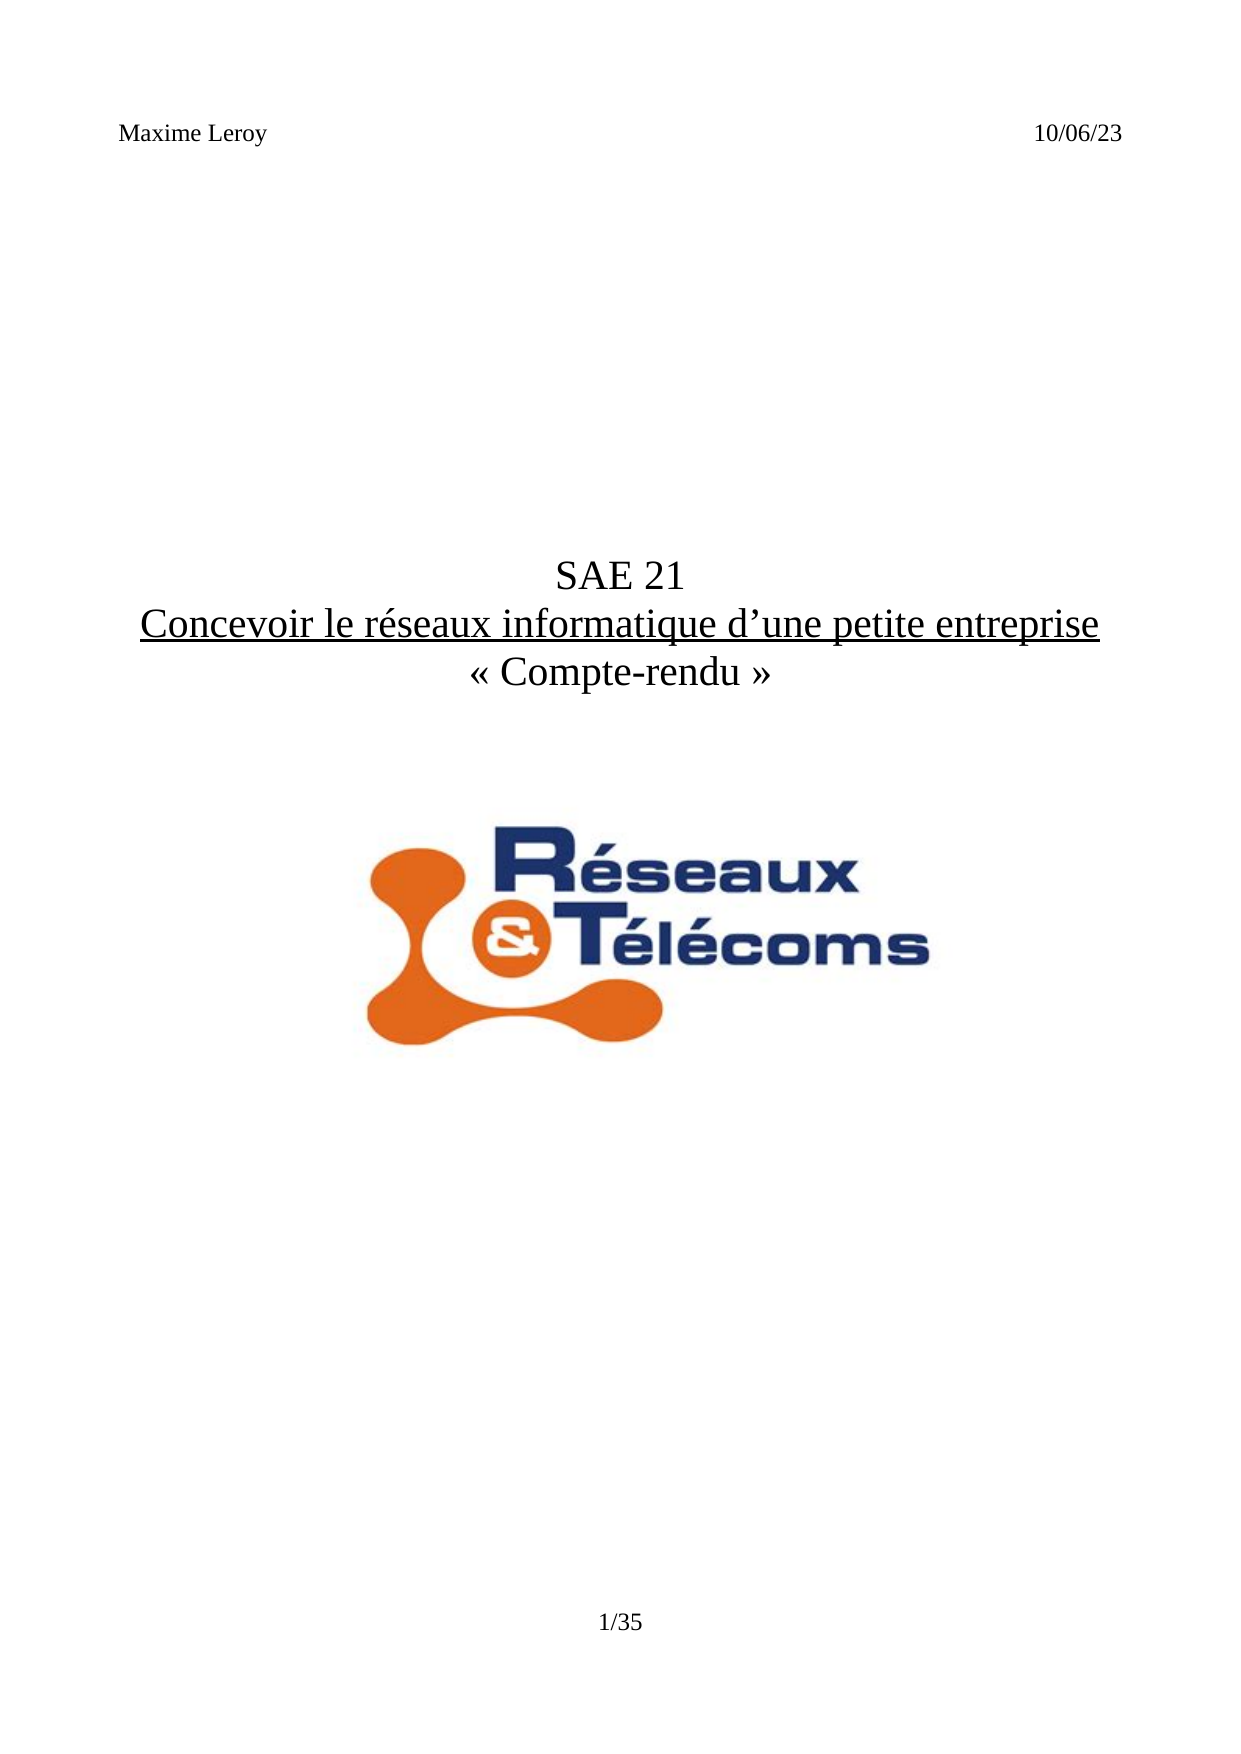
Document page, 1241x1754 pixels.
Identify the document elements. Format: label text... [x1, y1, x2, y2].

picture [279, 785, 1013, 1090]
text Concevoir le réseaux informatique d’une petite entreprise [118, 598, 1122, 646]
text SAE 21 [118, 550, 1122, 598]
text « Compte-rendu » [118, 646, 1122, 694]
